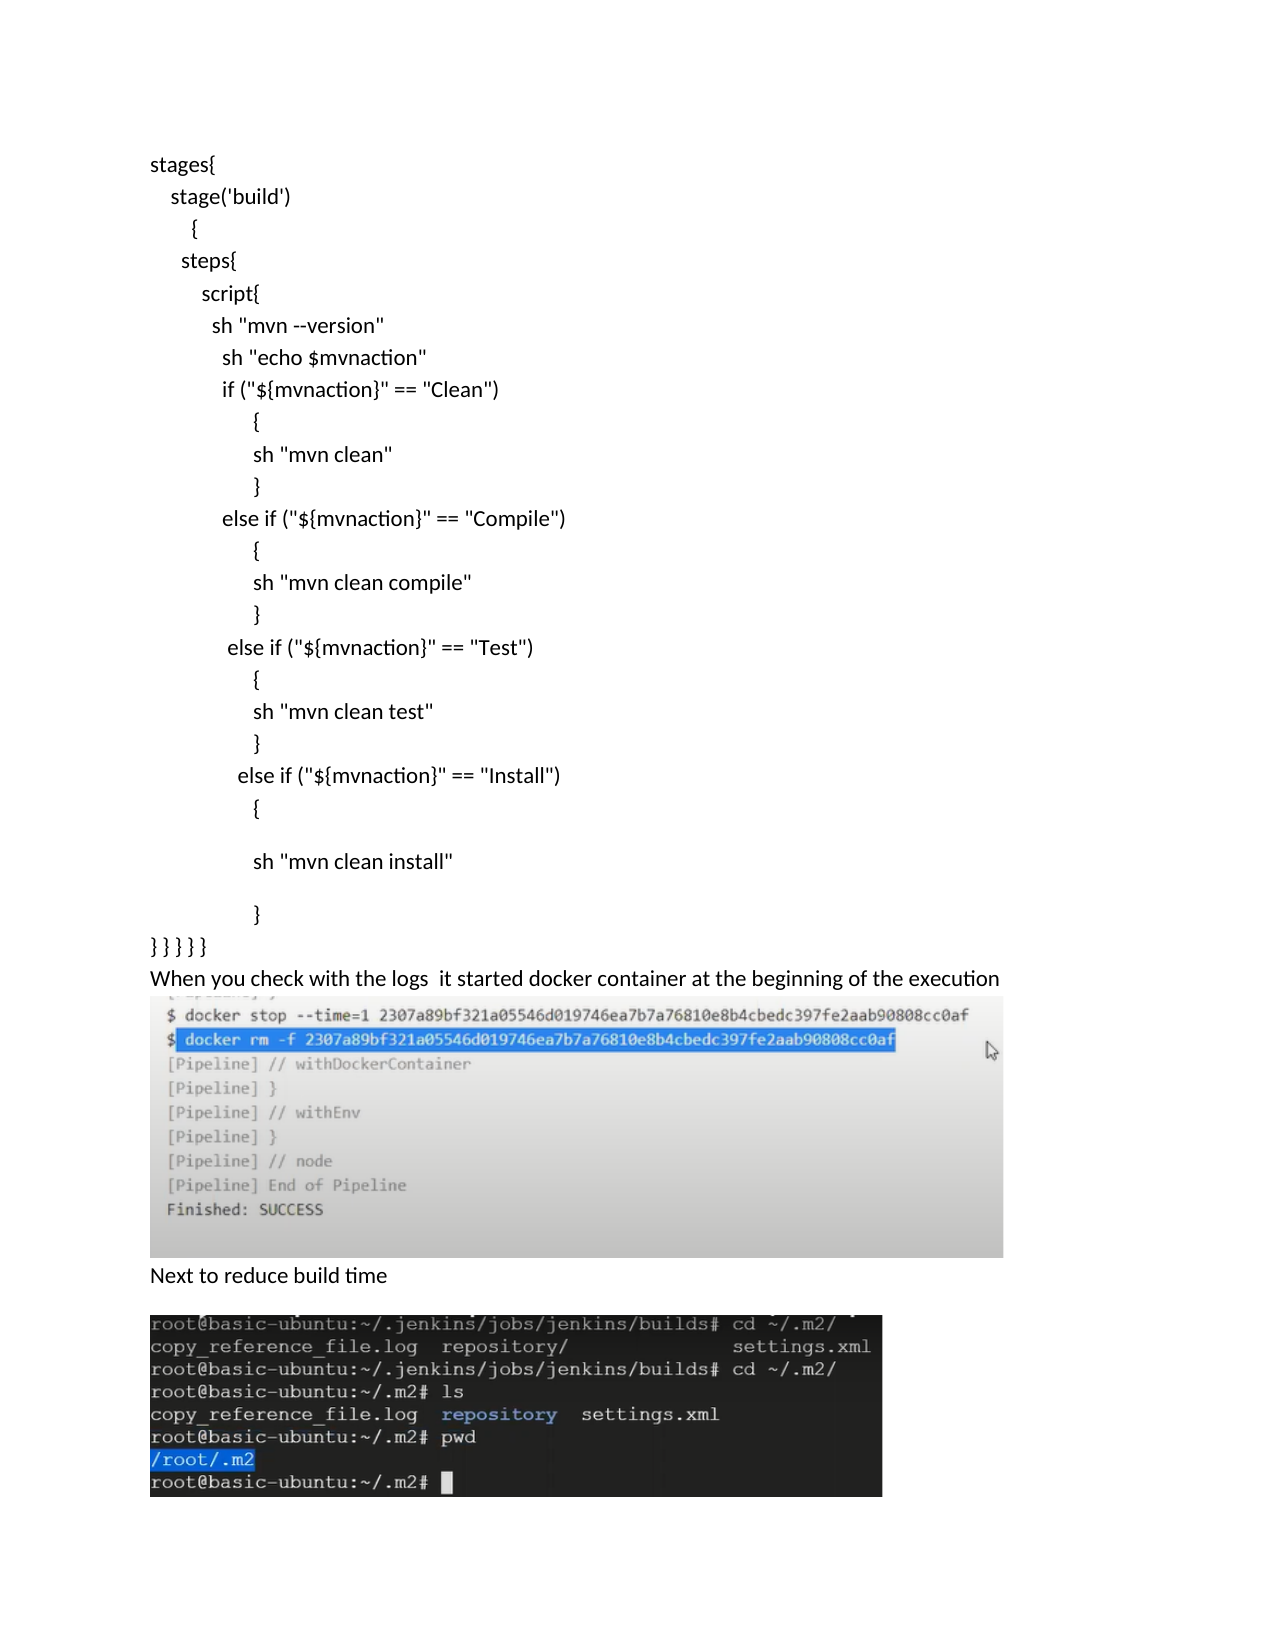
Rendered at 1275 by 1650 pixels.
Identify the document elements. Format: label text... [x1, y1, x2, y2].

text { [150, 214, 1125, 242]
text { [150, 794, 1125, 822]
text steps{ [150, 247, 1125, 274]
text } [150, 900, 1125, 928]
text stages{ [150, 150, 1125, 178]
text } [150, 472, 1125, 500]
text Next to reduce build time [150, 1261, 1125, 1497]
text sh "mvn --version" [150, 311, 1125, 339]
text else if ("${mvnaction}" == "Compile") [150, 504, 1125, 532]
text sh "mvn clean test" [150, 697, 1125, 725]
text if ("${mvnaction}" == "Clean") [150, 375, 1125, 403]
text else if ("${mvnaction}" == "Test") [150, 633, 1125, 661]
text sh "mvn clean compile" [150, 568, 1125, 596]
text else if ("${mvnaction}" == "Install") [150, 762, 1125, 789]
text } } } } } [150, 932, 1125, 960]
text { [150, 407, 1125, 436]
text script{ [150, 279, 1125, 307]
text sh "mvn clean install" [150, 847, 1125, 875]
text { [150, 536, 1125, 564]
text sh "mvn clean" [150, 440, 1125, 468]
text When you check with the logs it started docker container at the beginning of the execution [150, 964, 1125, 1257]
text { [150, 665, 1125, 693]
text } [150, 729, 1125, 757]
text stage('build') [150, 182, 1125, 210]
text } [150, 601, 1125, 629]
text sh "echo $mvnaction" [150, 343, 1125, 371]
